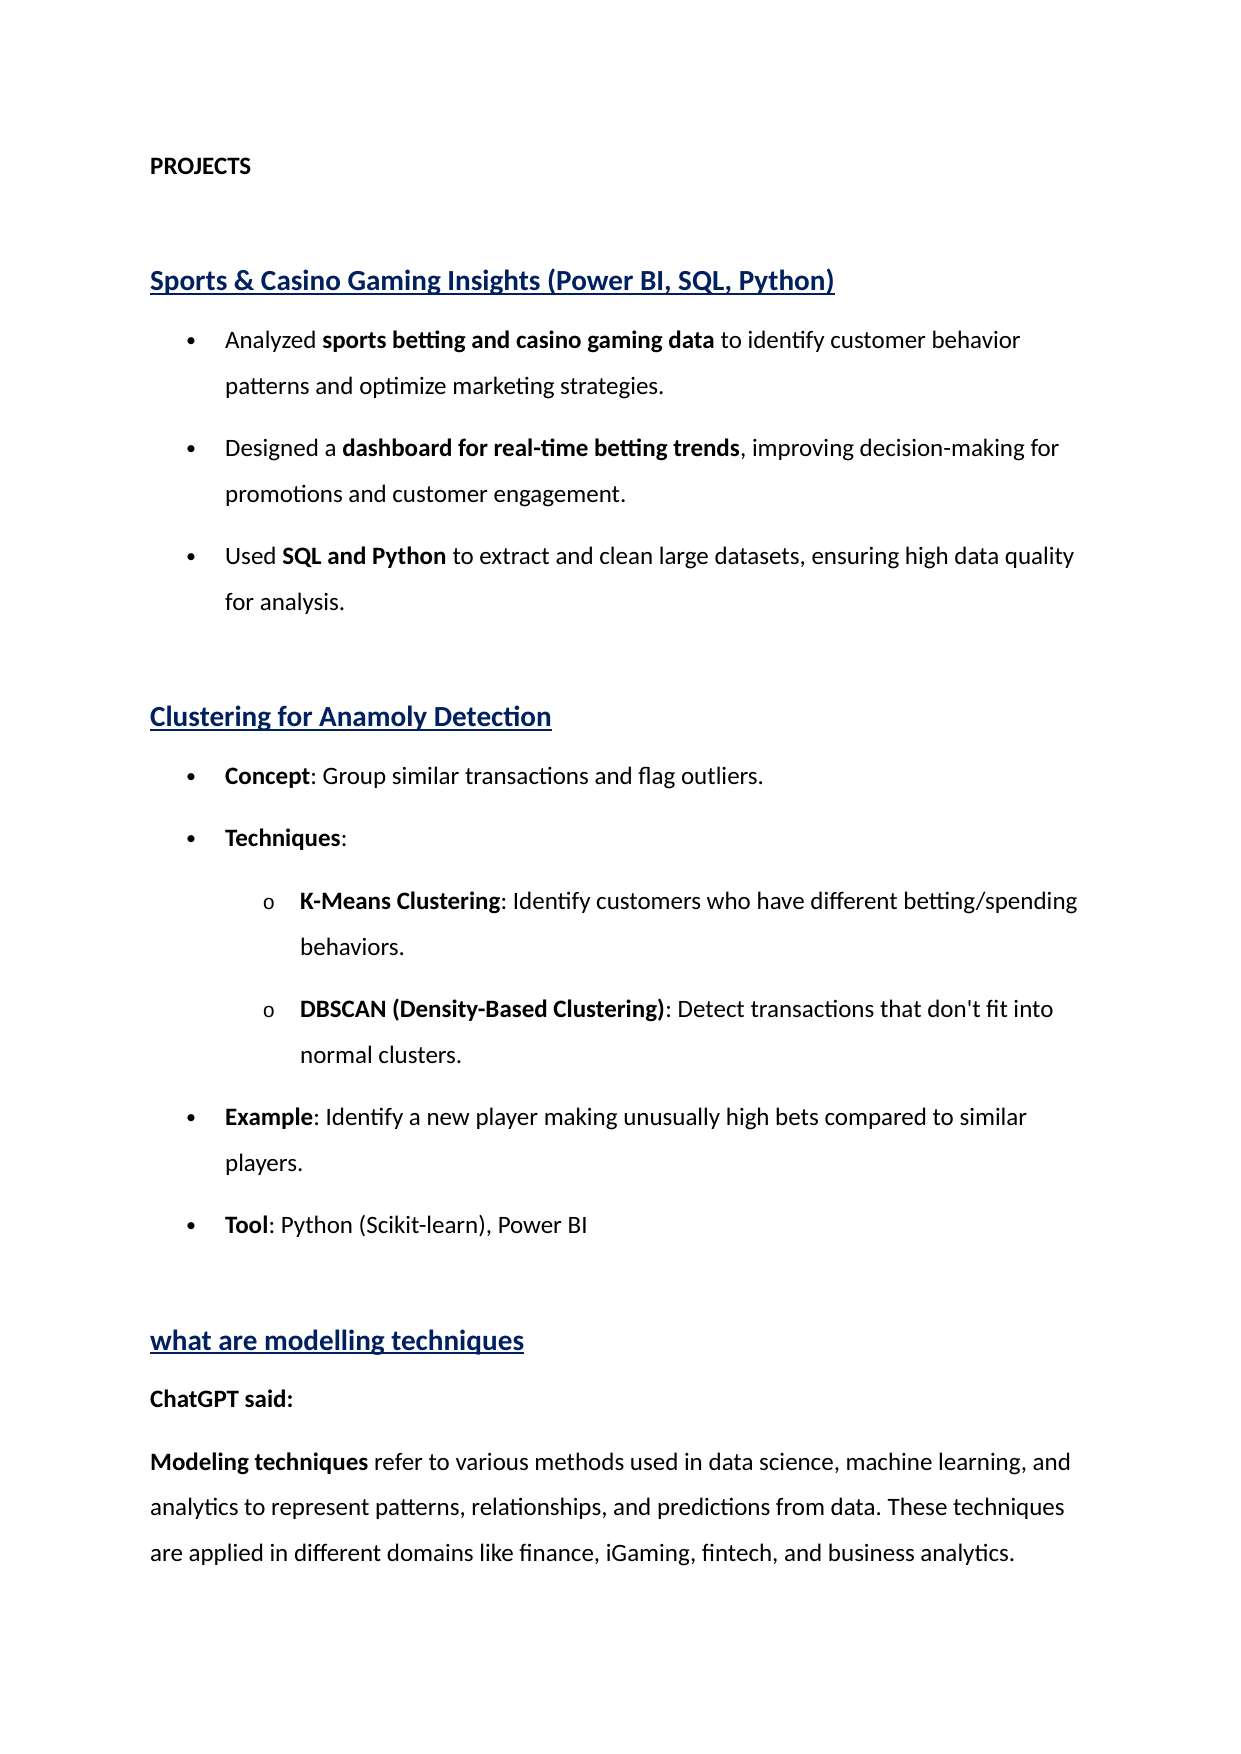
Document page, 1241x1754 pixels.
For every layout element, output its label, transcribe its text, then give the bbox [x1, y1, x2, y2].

list Concept: Group similar transactions and flag outliers. [187, 760, 1090, 791]
text PROJECTS [150, 150, 1090, 181]
subtitle Clustering for Anamoly Detection [150, 698, 1090, 734]
list Used SQL and Python to extract and clean large datasets, ensuring high data quality for analysis. [187, 540, 1090, 617]
list Tool: Python (Scikit-learn), Power BI [187, 1209, 1090, 1240]
subtitle Sports & Casino Gaming Insights (Power BI, SQL, Python) [150, 262, 1090, 298]
subtitle what are modelling techniques [150, 1322, 1090, 1357]
list Example: Identify a new player making unusually high bets compared to similar players. [187, 1101, 1090, 1177]
list DBSCAN (Density-Based Clustering): Detect transactions that don't fit into normal clusters. [262, 993, 1090, 1069]
text ChatGPT said: [150, 1383, 1090, 1414]
list Designed a dashboard for real-time betting trends, improving decision-making for promotions and customer engagement. [187, 432, 1090, 508]
list Analyzed sports betting and casino gaming data to identify customer behavior patterns and optimize marketing strategies. [187, 324, 1090, 400]
list K-Means Clustering: Identify customers who have different betting/spending behaviors. [262, 885, 1090, 961]
text Modeling techniques refer to various methods used in data science, machine learning, and analytics to represent patterns, relationships, and predictions from data. These techniques are applied in different domains like finance, iGaming, fintech, and business analytics. [150, 1446, 1090, 1568]
list Techniques: [187, 822, 1090, 853]
